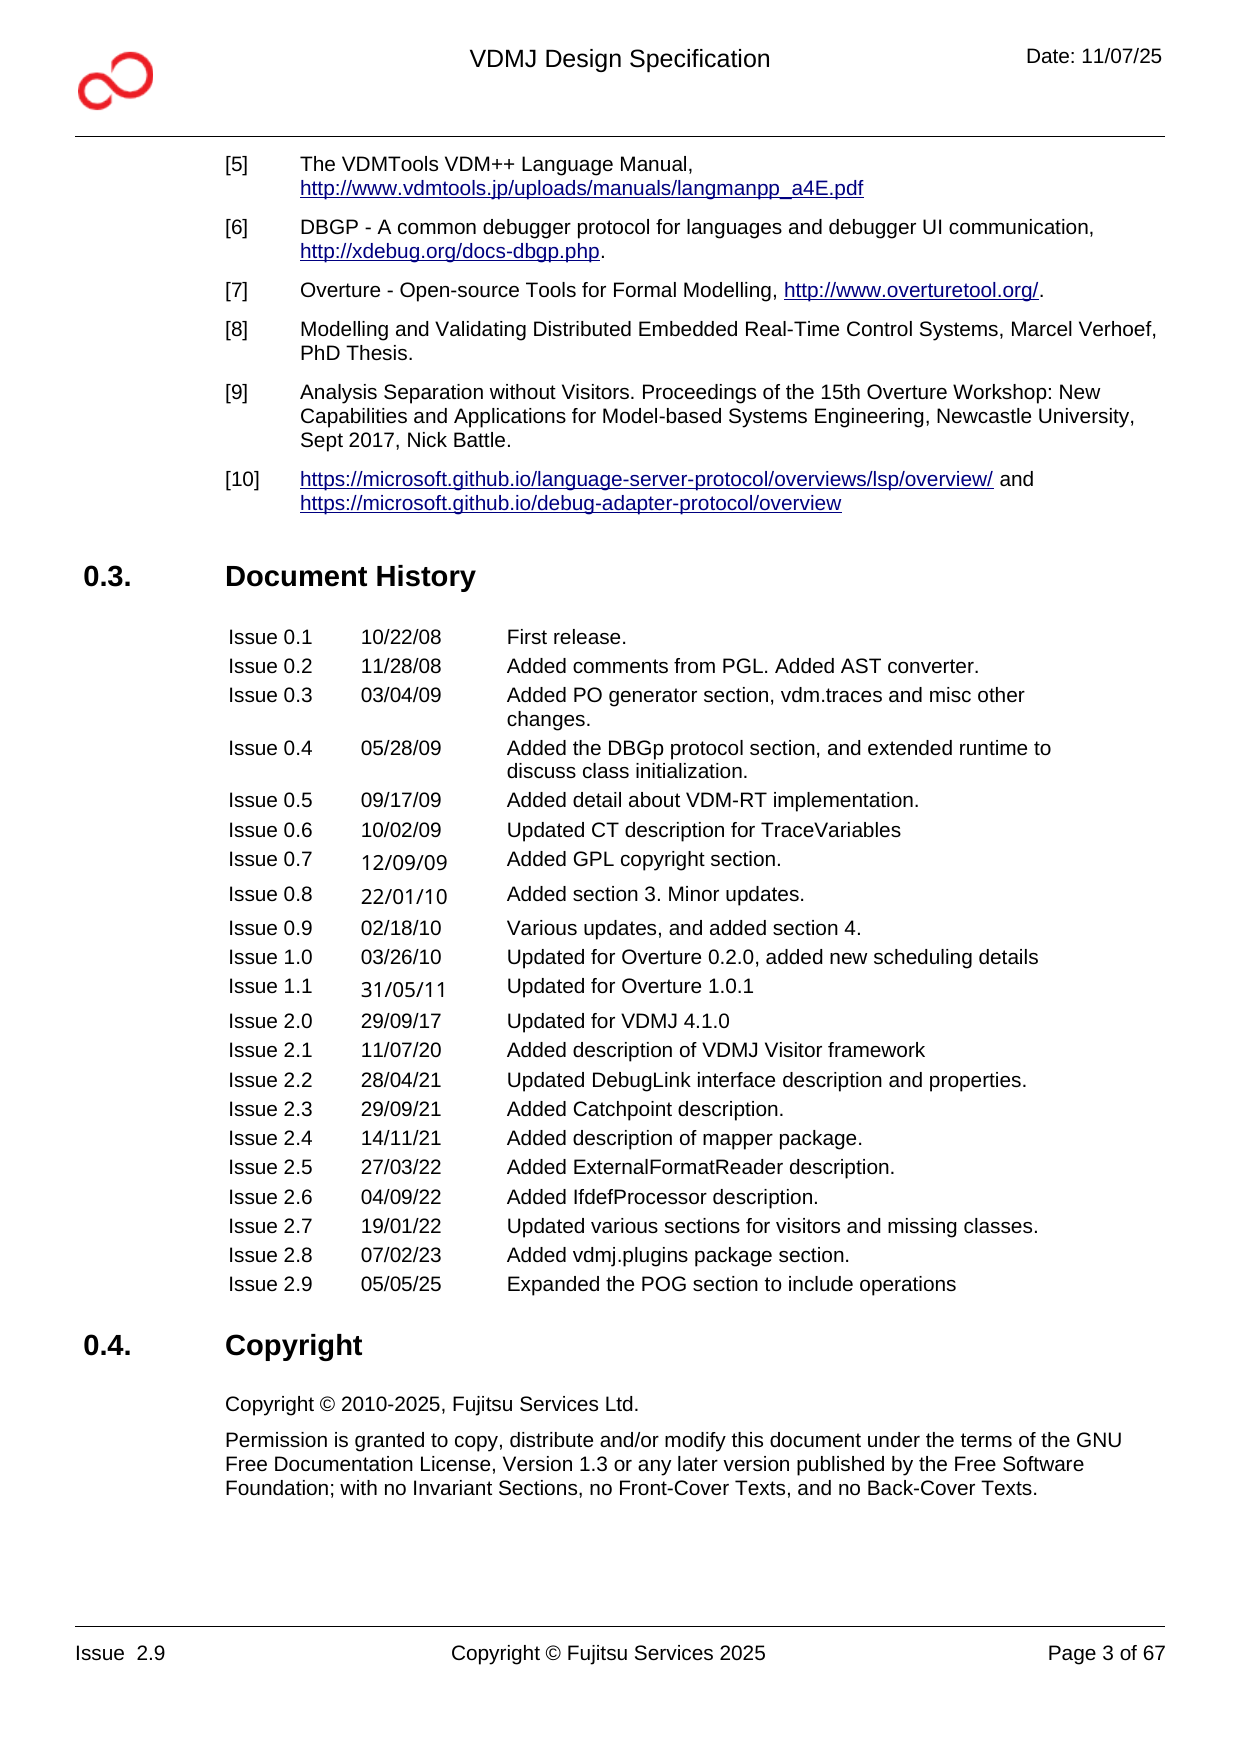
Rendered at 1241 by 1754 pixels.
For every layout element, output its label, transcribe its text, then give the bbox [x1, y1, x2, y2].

table_cell Issue 2.4 [225, 1124, 357, 1153]
table_cell Added Catchpoint description. [504, 1094, 1118, 1124]
table_cell Issue 1.1 [225, 972, 357, 1007]
subtitle Copyright [75, 1329, 1165, 1362]
table_cell Updated DebugLink interface description and properties. [504, 1065, 1118, 1094]
list Modelling and Validating Distributed Embedded Real-Time Control Systems, Marcel Verhoef, PhD Thesis. [225, 317, 1165, 365]
table_cell 27/03/22 [358, 1153, 503, 1182]
table_cell Issue 0.4 [225, 734, 357, 786]
table_header Issue 0.1 [225, 623, 357, 652]
list Overture - Open-source Tools for Formal Modelling, http://www.overturetool.org/. [225, 278, 1165, 302]
table_cell 28/11/08 [358, 652, 503, 681]
table_cell Issue 2.7 [225, 1211, 357, 1241]
table_cell 14/11/21 [358, 1124, 503, 1153]
table_cell Added PO generator section, vdm.traces and misc other changes. [504, 681, 1118, 733]
table_cell 09/12/09 [358, 845, 503, 879]
subtitle Document History [75, 560, 1165, 592]
text Permission is granted to copy, distribute and/or modify this document under the terms of the GNU Free Documentation License, Version 1.3 or any later version published by the Free Software Foundation; with no Invariant Sections, no Front-Cover Texts, and no Back-Cover Texts. [225, 1428, 1165, 1500]
table_cell Issue 0.8 [225, 879, 357, 913]
table_cell Issue 0.9 [225, 914, 357, 943]
table_cell Added GPL copyright section. [504, 845, 1118, 879]
table_cell Issue 0.7 [225, 845, 357, 879]
table_cell Updated various sections for visitors and missing classes. [504, 1211, 1118, 1241]
table_cell Issue 2.5 [225, 1153, 357, 1182]
text Copyright © 2010-2025, Fujitsu Services Ltd. [225, 1392, 1165, 1416]
list DBGP - A common debugger protocol for languages and debugger UI communication, http://xdebug.org/docs-dbgp.php. [225, 215, 1165, 263]
table_cell Issue 2.8 [225, 1241, 357, 1270]
table_cell 17/09/09 [358, 786, 503, 815]
table_cell 04/09/22 [358, 1182, 503, 1211]
picture [78, 44, 153, 120]
table_cell 02/10/09 [358, 815, 503, 844]
table_cell Added comments from PGL. Added AST converter. [504, 652, 1118, 681]
table_cell Issue 2.3 [225, 1094, 357, 1124]
table_cell Updated for Overture 1.0.1 [504, 972, 1118, 1007]
table_cell 18/02/10 [358, 914, 503, 943]
table_header 22/10/08 [358, 623, 503, 652]
table_cell Added IfdefProcessor description. [504, 1182, 1118, 1211]
table_cell Issue 0.6 [225, 815, 357, 844]
table_cell 31/05/11 [358, 972, 503, 1007]
table_cell Issue 2.6 [225, 1182, 357, 1211]
table_cell Issue 0.5 [225, 786, 357, 815]
table_cell 05/05/25 [358, 1270, 503, 1299]
table_cell Updated for Overture 0.2.0, added new scheduling details [504, 943, 1118, 972]
table_cell 26/03/10 [358, 943, 503, 972]
table_cell Added vdmj.plugins package section. [504, 1241, 1118, 1270]
table_cell Added description of mapper package. [504, 1124, 1118, 1153]
list Analysis Separation without Visitors. Proceedings of the 15th Overture Workshop: New Capabilities and Applications for Model-based Systems Engineering, Newcastle University, Sept 2017, Nick Battle. [225, 380, 1165, 452]
table_cell Issue 2.1 [225, 1036, 357, 1065]
table_cell Issue 2.9 [225, 1270, 357, 1299]
table_cell Added ExternalFormatReader description. [504, 1153, 1118, 1182]
table_cell 11/07/20 [358, 1036, 503, 1065]
table_cell 07/02/23 [358, 1241, 503, 1270]
table_cell Issue 0.3 [225, 681, 357, 733]
table_cell Added detail about VDM-RT implementation. [504, 786, 1118, 815]
table_cell Issue 0.2 [225, 652, 357, 681]
table_cell 29/09/17 [358, 1007, 503, 1036]
list https://microsoft.github.io/language-server-protocol/overviews/lsp/overview/ and https://microsoft.github.io/debug-adapter-protocol/overview [225, 467, 1165, 515]
table_cell Updated for VDMJ 4.1.0 [504, 1007, 1118, 1036]
table_cell Issue 1.0 [225, 943, 357, 972]
table_cell Issue 2.0 [225, 1007, 357, 1036]
table_cell Added description of VDMJ Visitor framework [504, 1036, 1118, 1065]
table_cell 28/04/21 [358, 1065, 503, 1094]
table_cell Expanded the POG section to include operations [504, 1270, 1118, 1299]
table_cell 04/03/09 [358, 681, 503, 733]
table_cell Updated CT description for TraceVariables [504, 815, 1118, 844]
table_cell 28/05/09 [358, 734, 503, 786]
table_cell 22/01/10 [358, 879, 503, 913]
table_cell Added section 3. Minor updates. [504, 879, 1118, 913]
table_cell 29/09/21 [358, 1094, 503, 1124]
table_cell 19/01/22 [358, 1211, 503, 1241]
table_cell Issue 2.2 [225, 1065, 357, 1094]
list The VDMTools VDM++ Language Manual, http://www.vdmtools.jp/uploads/manuals/langmanpp_a4E.pdf [225, 152, 1165, 200]
table_header First release. [504, 623, 1118, 652]
table_cell Various updates, and added section 4. [504, 914, 1118, 943]
table_cell Added the DBGp protocol section, and extended runtime to discuss class initialization. [504, 734, 1118, 786]
